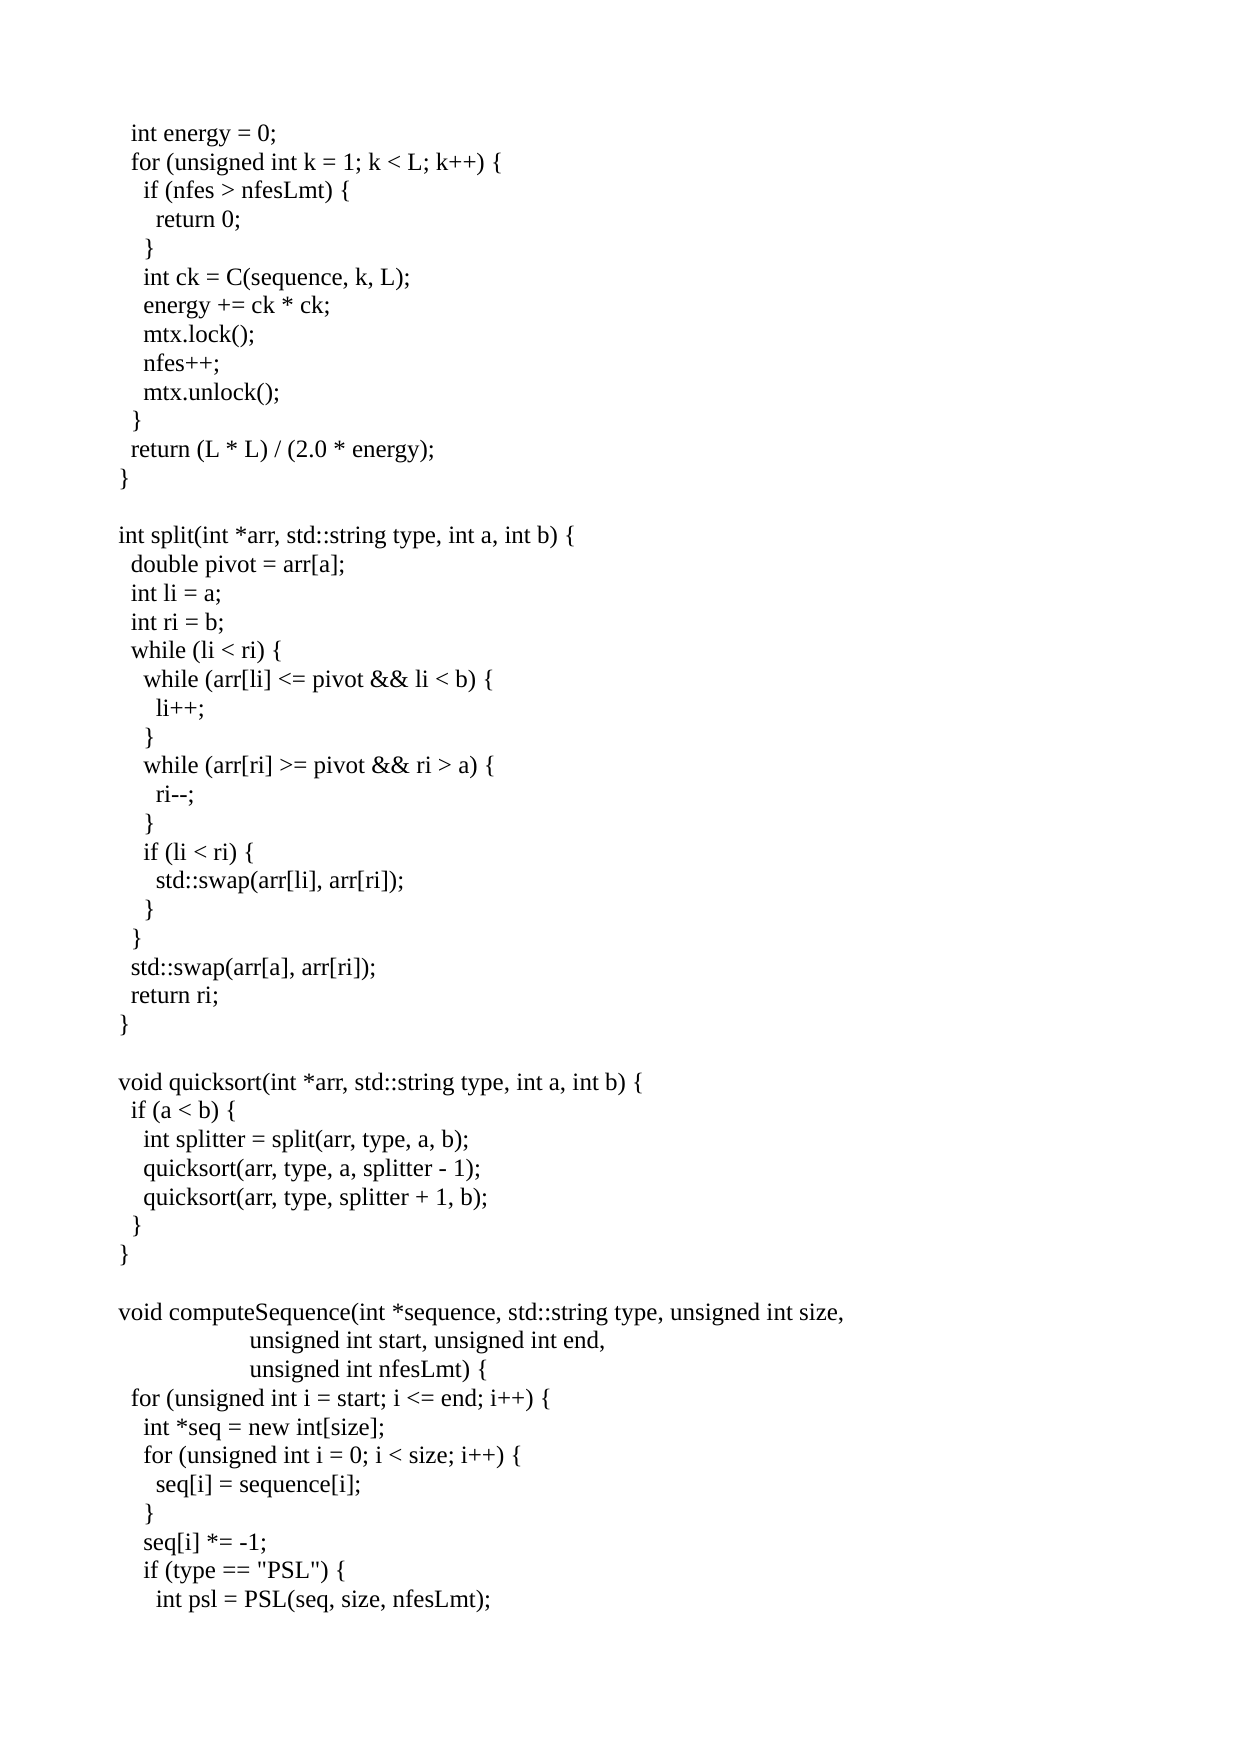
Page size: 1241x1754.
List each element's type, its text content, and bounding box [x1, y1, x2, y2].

text while (li < ri) { [118, 636, 1122, 664]
text } [118, 233, 1122, 262]
text li++; [118, 693, 1122, 722]
text void quicksort(int *arr, std::string type, int a, int b) { [118, 1067, 1122, 1096]
text } [118, 406, 1122, 434]
text while (arr[ri] >= pivot && ri > a) { [118, 751, 1122, 779]
text nfes++; [118, 348, 1122, 377]
text } [118, 1211, 1122, 1239]
text void computeSequence(int *sequence, std::string type, unsigned int size, [118, 1297, 1122, 1326]
text int li = a; [118, 578, 1122, 607]
text } [118, 463, 1122, 492]
text for (unsigned int i = start; i <= end; i++) { [118, 1383, 1122, 1412]
text if (li < ri) { [118, 837, 1122, 866]
text } [118, 894, 1122, 923]
text mtx.lock(); [118, 319, 1122, 348]
text ri--; [118, 779, 1122, 808]
text quicksort(arr, type, a, splitter - 1); [118, 1153, 1122, 1182]
text } [118, 722, 1122, 751]
text int ck = C(sequence, k, L); [118, 262, 1122, 291]
text int ri = b; [118, 607, 1122, 636]
text seq[i] *= -1; [118, 1527, 1122, 1556]
text mtx.unlock(); [118, 377, 1122, 406]
text std::swap(arr[li], arr[ri]); [118, 866, 1122, 894]
text } [118, 1239, 1122, 1268]
text } [118, 1009, 1122, 1038]
text energy += ck * ck; [118, 291, 1122, 319]
text return (L * L) / (2.0 * energy); [118, 434, 1122, 463]
text unsigned int nfesLmt) { [118, 1354, 1122, 1383]
text if (a < b) { [118, 1096, 1122, 1124]
text int splitter = split(arr, type, a, b); [118, 1124, 1122, 1153]
text unsigned int start, unsigned int end, [118, 1326, 1122, 1354]
text while (arr[li] <= pivot && li < b) { [118, 664, 1122, 693]
text } [118, 808, 1122, 837]
text int psl = PSL(seq, size, nfesLmt); [118, 1584, 1122, 1613]
text if (nfes > nfesLmt) { [118, 176, 1122, 204]
text if (type == "PSL") { [118, 1556, 1122, 1584]
text double pivot = arr[a]; [118, 549, 1122, 578]
text return ri; [118, 981, 1122, 1009]
text seq[i] = sequence[i]; [118, 1469, 1122, 1498]
text } [118, 1498, 1122, 1527]
text int energy = 0; [118, 118, 1122, 147]
text } [118, 923, 1122, 952]
text int split(int *arr, std::string type, int a, int b) { [118, 521, 1122, 549]
text for (unsigned int i = 0; i < size; i++) { [118, 1441, 1122, 1469]
text int *seq = new int[size]; [118, 1412, 1122, 1441]
text for (unsigned int k = 1; k < L; k++) { [118, 147, 1122, 176]
text return 0; [118, 204, 1122, 233]
text std::swap(arr[a], arr[ri]); [118, 952, 1122, 981]
text quicksort(arr, type, splitter + 1, b); [118, 1182, 1122, 1211]
